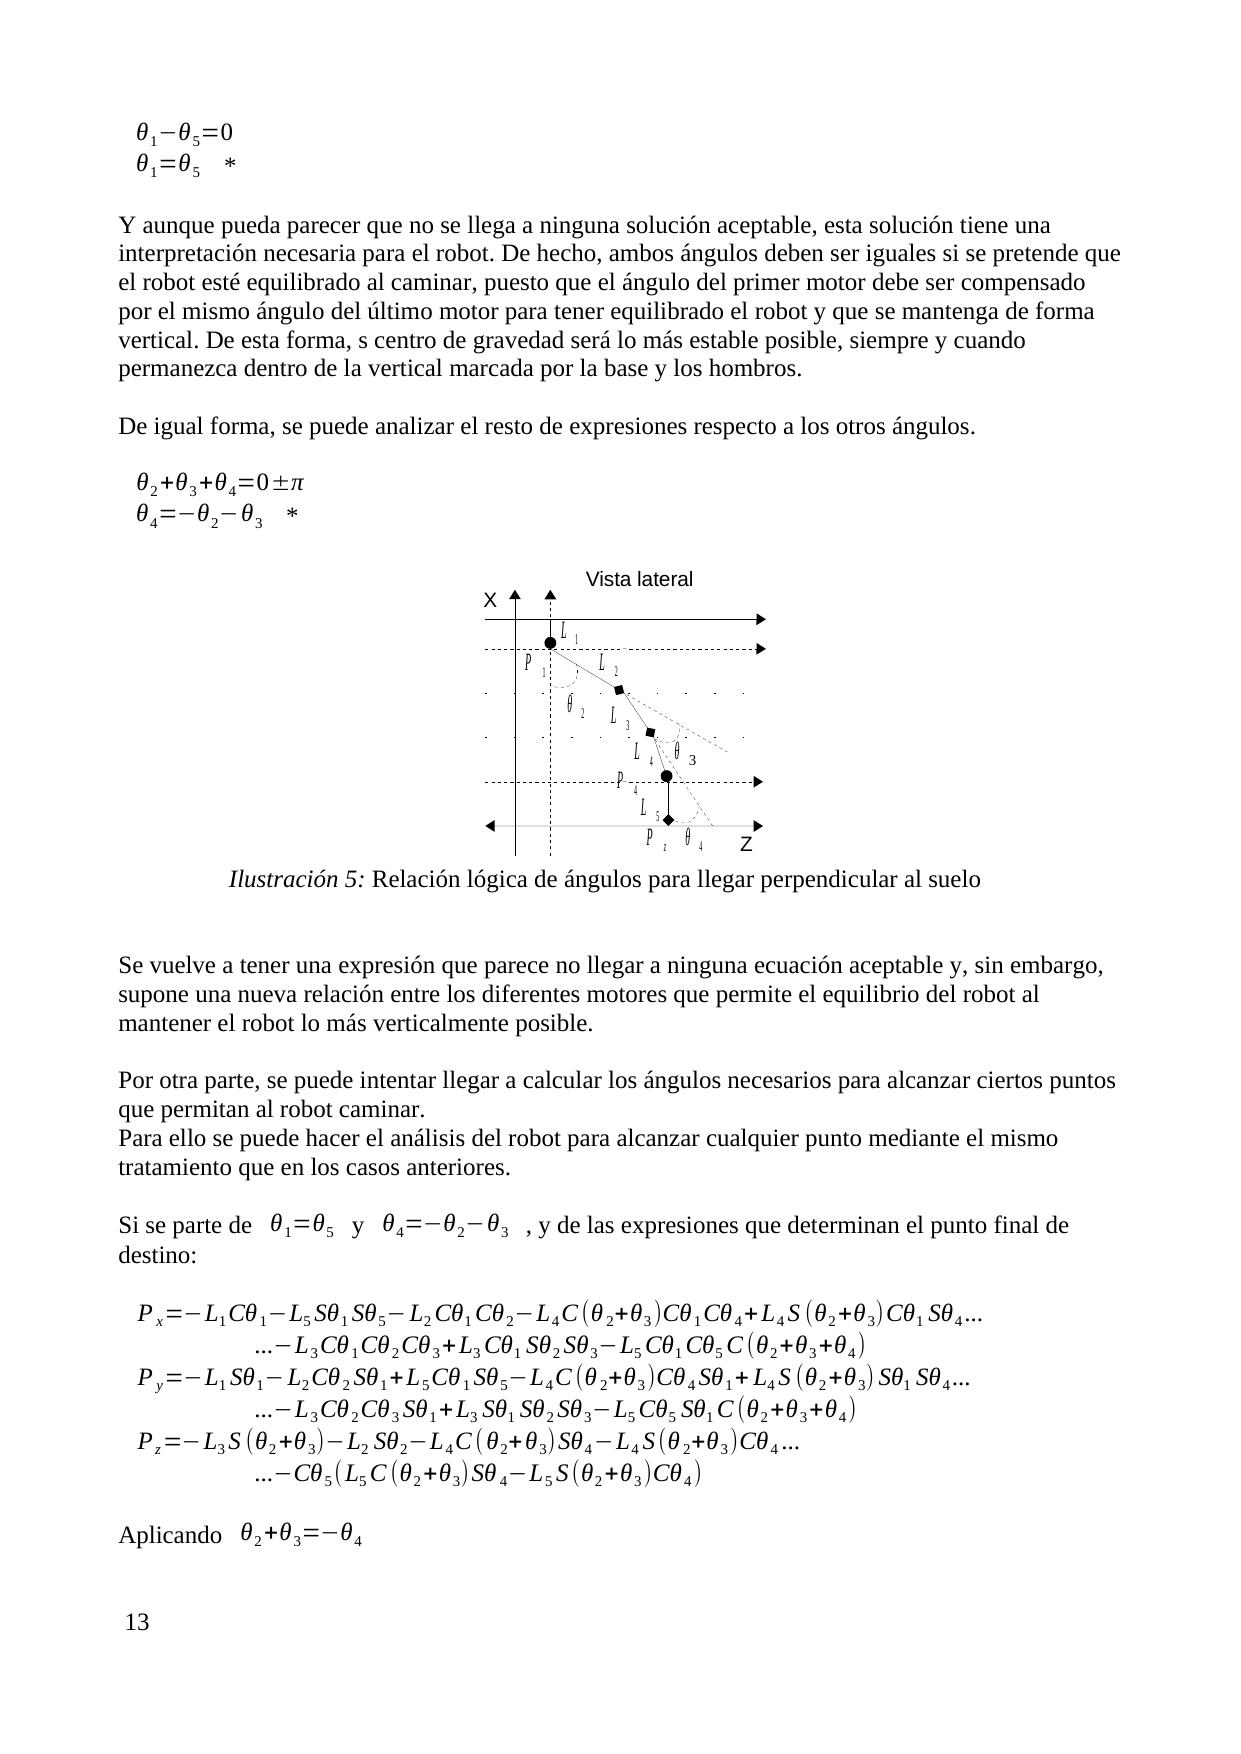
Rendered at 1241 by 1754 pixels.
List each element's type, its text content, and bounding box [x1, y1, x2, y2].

text * [118, 149, 1122, 181]
text Se vuelve a tener una expresión que parece no llegar a ninguna ecuación aceptable y, sin embargo, supone una nueva relación entre los diferentes motores que permite el equilibrio del robot al mantener el robot lo más verticalmente posible. [118, 950, 1122, 1037]
text De igual forma, se puede analizar el resto de expresiones respecto a los otros ángulos. [118, 411, 1122, 440]
text Si se parte dey, y de las expresiones que determinan el punto final de destino: [118, 1209, 1122, 1269]
text * [118, 500, 1122, 531]
text Aplicando [118, 1519, 1122, 1550]
text Para ello se puede hacer el análisis del robot para alcanzar cualquier punto mediante el mismo tratamiento que en los casos anteriores. [118, 1123, 1122, 1180]
text Por otra parte, se puede intentar llegar a calcular los ángulos necesarios para alcanzar ciertos puntos que permitan al robot caminar. [118, 1065, 1122, 1123]
text Ilustración 5: Relación lógica de ángulos para llegar perpendicular al suelo [229, 573, 1012, 893]
text Y aunque pueda parecer que no se llega a ninguna solución aceptable, esta solución tiene una interpretación necesaria para el robot. De hecho, ambos ángulos deben ser iguales si se pretende que el robot esté equilibrado al caminar, puesto que el ángulo del primer motor debe ser compensado por el mismo ángulo del último motor para tener equilibrado el robot y que se mantenga de forma vertical. De esta forma, s centro de gravedad será lo más estable posible, siempre y cuando permanezca dentro de la vertical marcada por la base y los hombros. [118, 210, 1122, 382]
